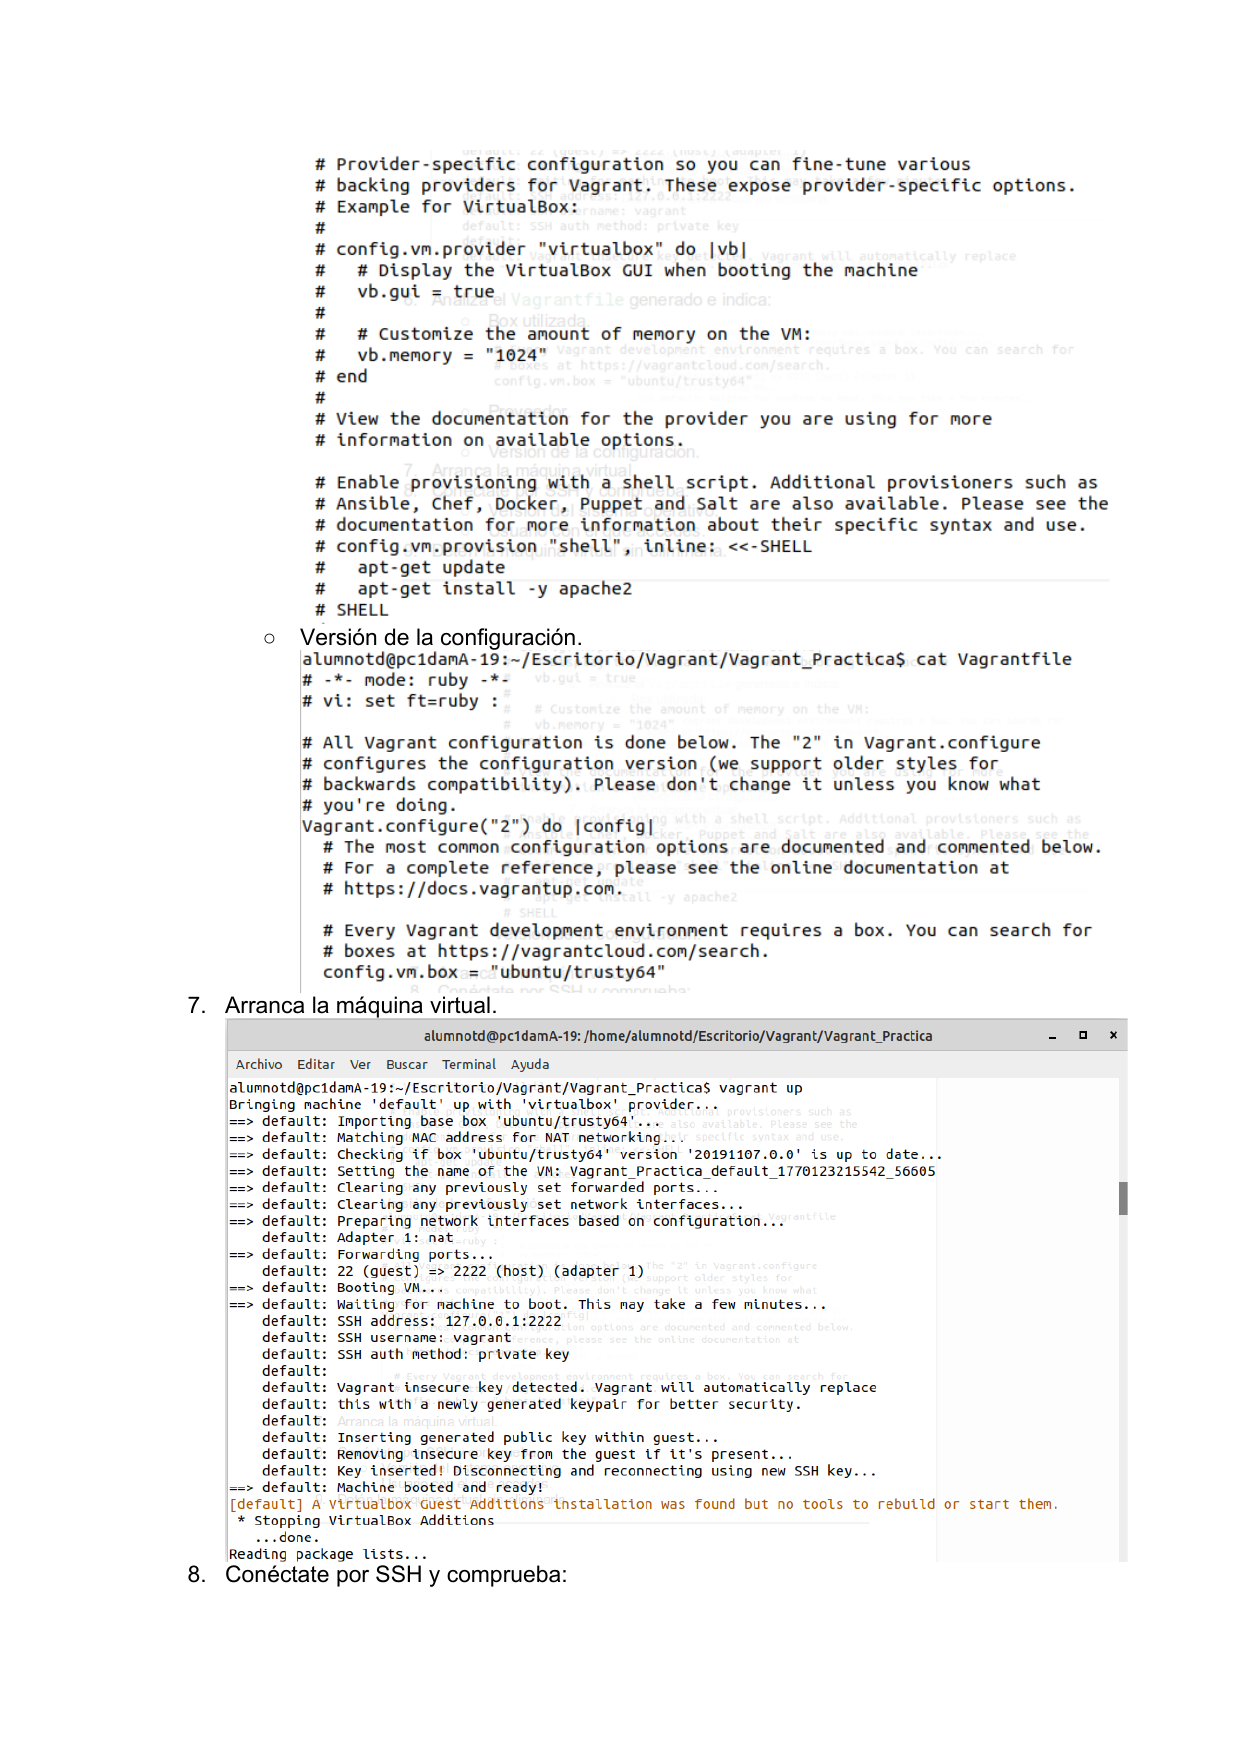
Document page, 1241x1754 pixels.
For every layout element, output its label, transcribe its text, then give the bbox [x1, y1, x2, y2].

picture [225, 1018, 1128, 1562]
picture [300, 650, 1128, 993]
list Arranca la máquina virtual. [187, 992, 1090, 1018]
picture [300, 150, 1128, 624]
list Versión de la configuración. [262, 624, 1090, 650]
list Conéctate por SSH y comprueba: [187, 1561, 1090, 1588]
